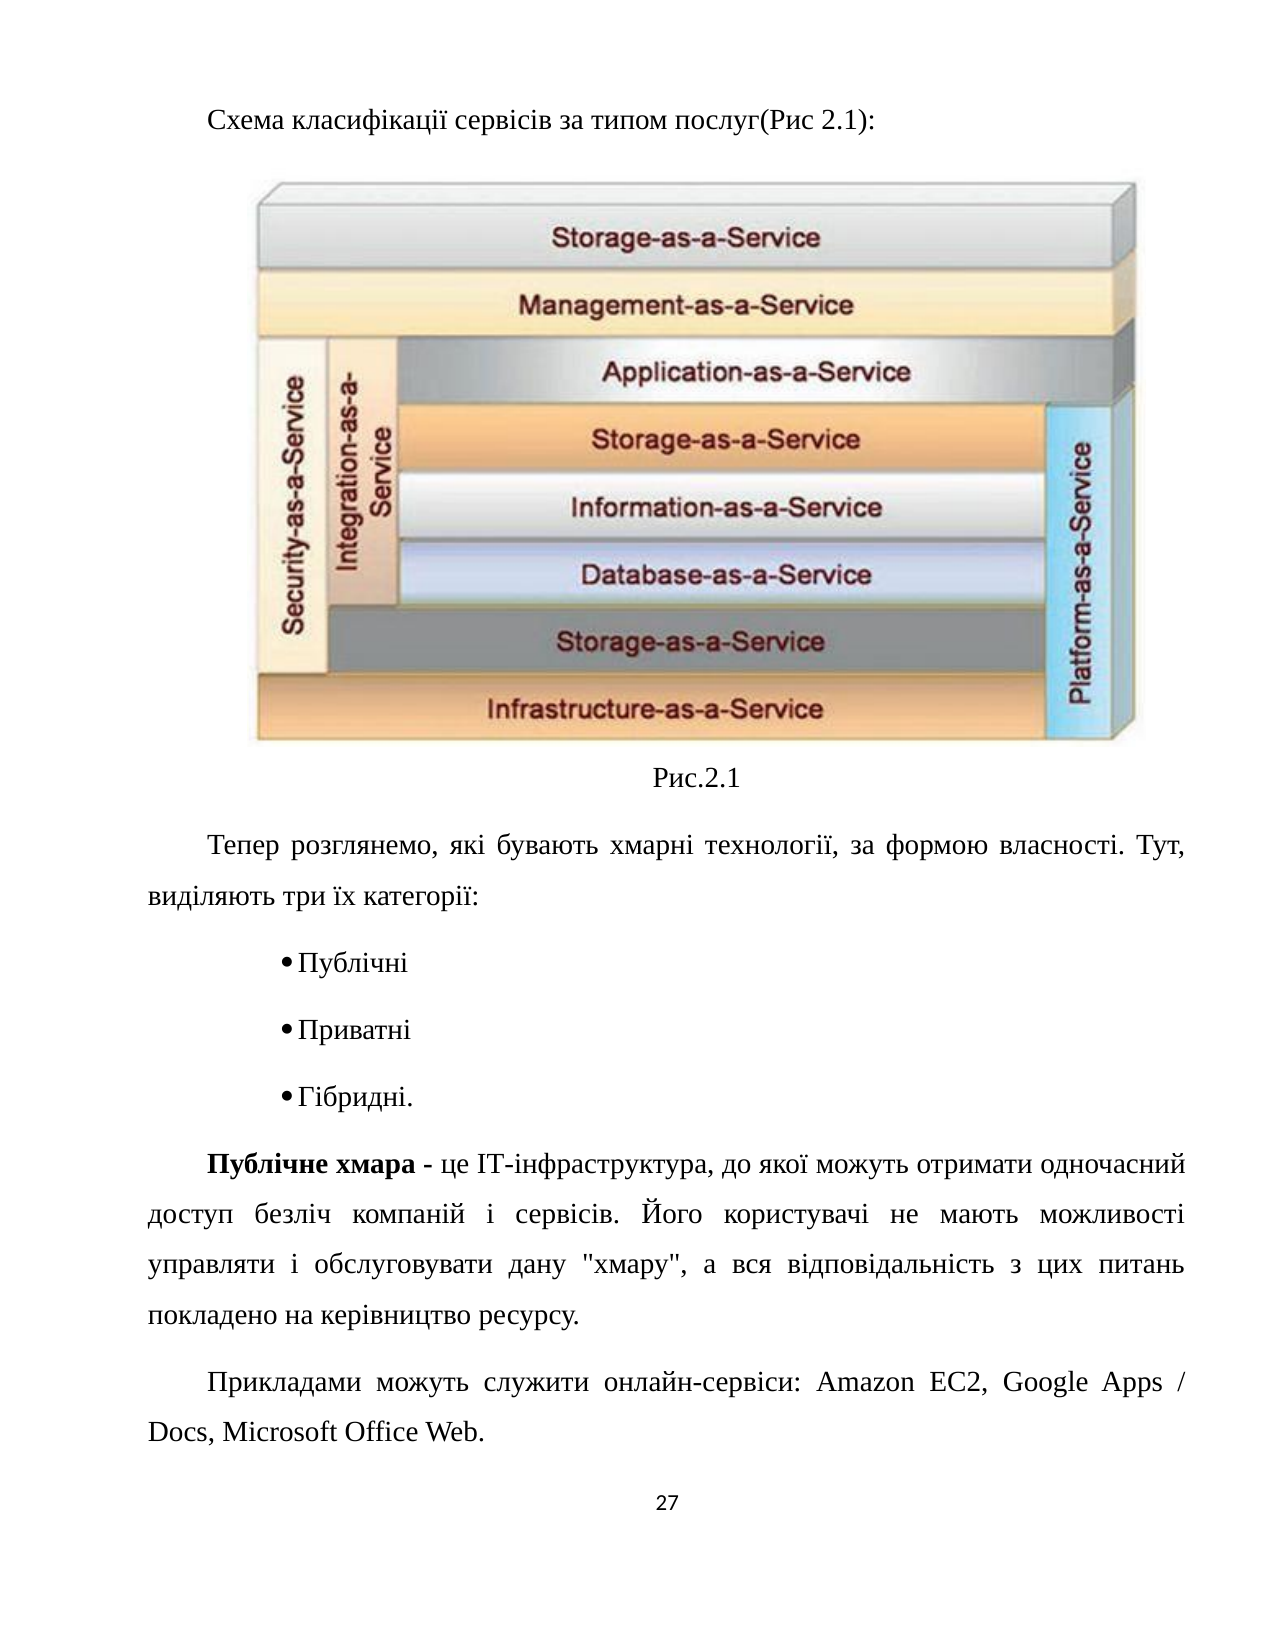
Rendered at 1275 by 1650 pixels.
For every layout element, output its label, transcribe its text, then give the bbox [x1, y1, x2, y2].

text Рис.2.1 [148, 760, 1186, 794]
text Публічне хмара - це ІТ-інфраструктура, до якої можуть отримати одночасний доступ безліч компаній і сервісів. Його користувачі не мають можливості управляти і обслуговувати дану "хмару", а вся відповідальність з цих питань покладено на керівництво ресурсу. [148, 1146, 1186, 1330]
list Приватні [223, 1012, 1186, 1045]
list Публічні [223, 945, 1186, 978]
picture [247, 168, 1147, 747]
text Прикладами можуть служити онлайн-сервіси: Amazon EC2, Google Apps / Docs, Microsoft Office Web. [148, 1364, 1186, 1448]
text Тепер розглянемо, які бувають хмарні технології, за формою власності. Тут, виділяють три їх категорії: [148, 827, 1186, 911]
text Схема класифікації сервісів за типом послуг(Рис 2.1): [148, 102, 1186, 135]
list Гібридні. [223, 1079, 1186, 1112]
